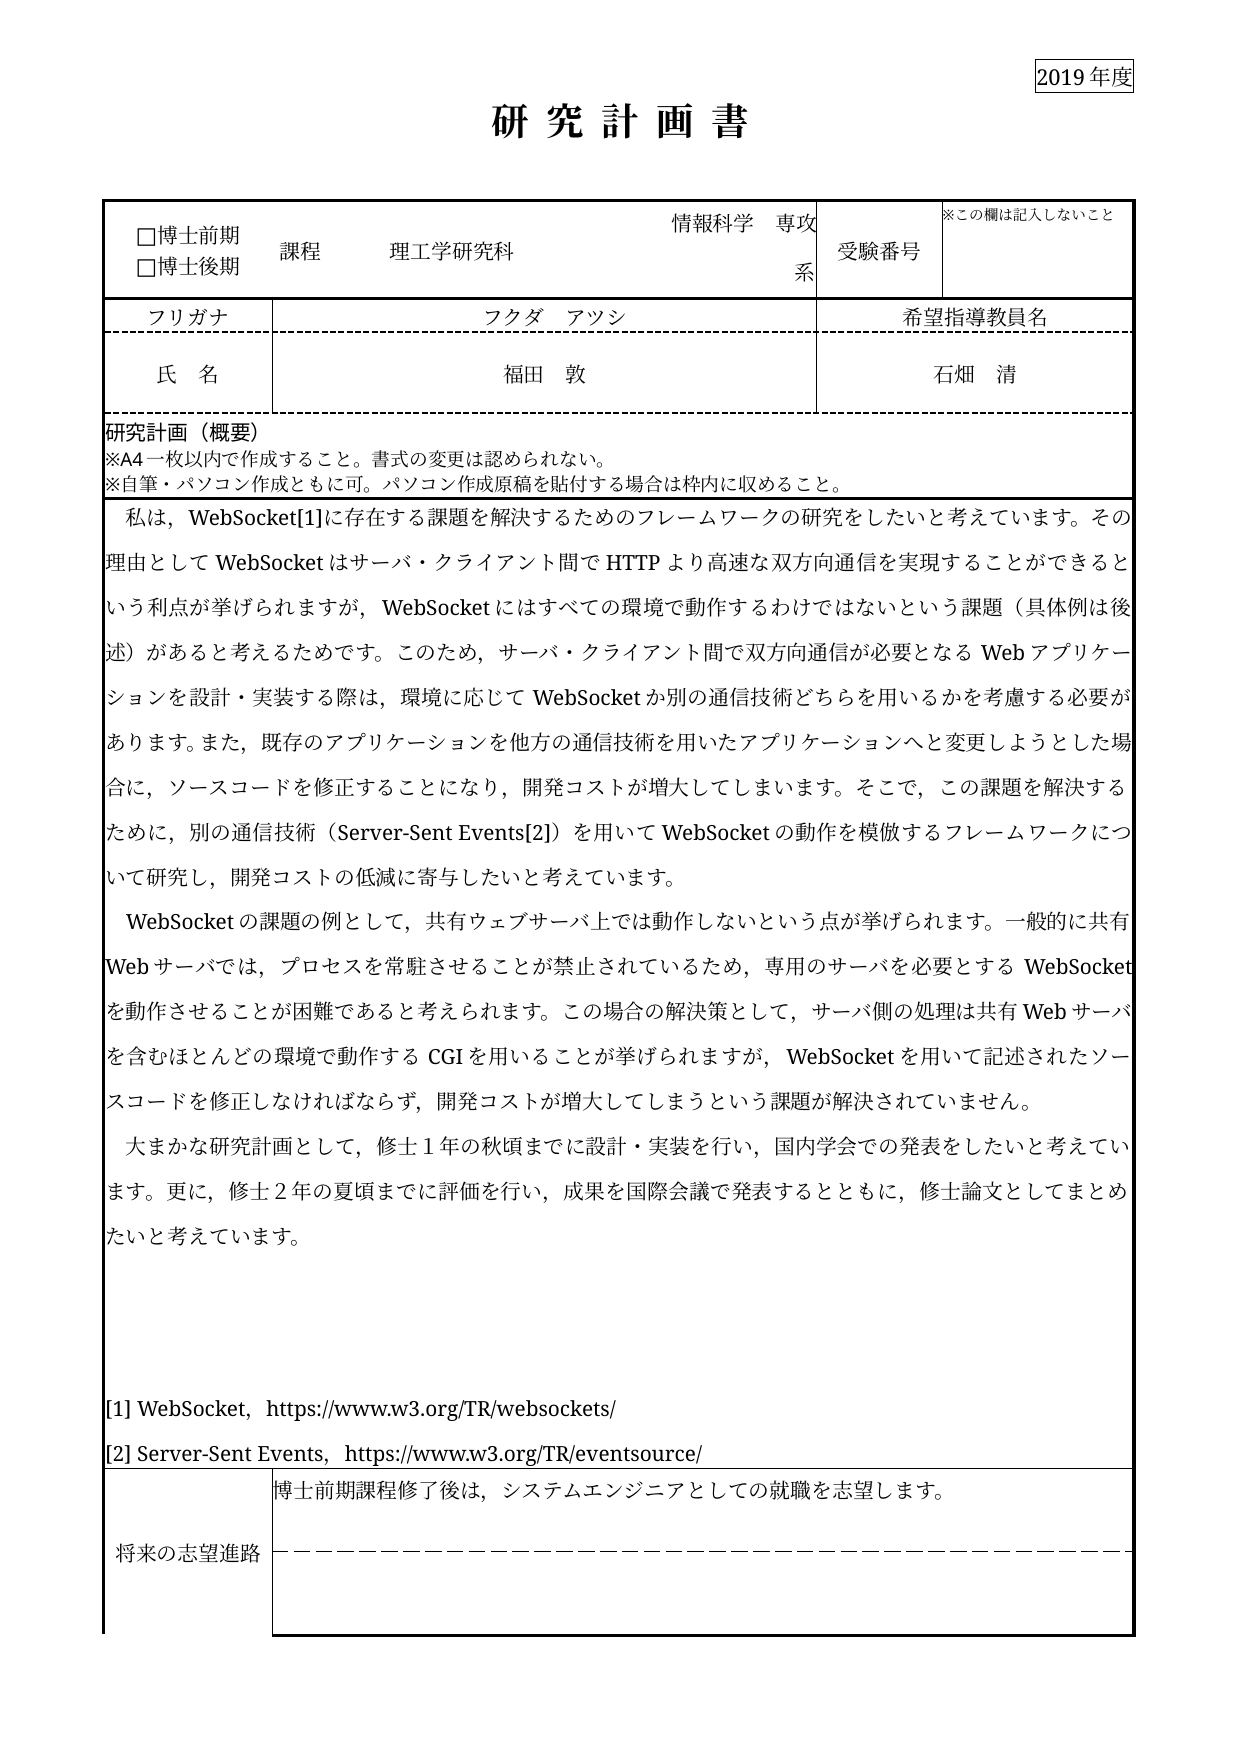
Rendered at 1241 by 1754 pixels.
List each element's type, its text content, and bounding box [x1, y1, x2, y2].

table_header 理工学研究科 [328, 202, 576, 297]
table_header 課程 [272, 202, 328, 297]
text [106, 59, 1035, 93]
table_cell 系 [576, 241, 816, 297]
table_header □博士前期 □博士後期 [105, 202, 272, 297]
table_header 情報科学 専攻 [576, 202, 816, 241]
table_cell 石畑 清 [817, 331, 1132, 412]
text 2019年度 [1036, 60, 1133, 92]
table_cell フリガナ [105, 300, 272, 331]
table_cell 氏 名 [105, 331, 272, 412]
table_cell 私は，WebSocket[1]に存在する課題を解決するためのフレームワークの研究をしたいと考えています。その理由としてWebSocketはサーバ・クライアント間でHTTPより高速な双方向通信を実現することができるという利点が挙げられますが，WebSocketにはすべての環境で動作するわけではないという課題（具体例は後述）があると考えるためです。このため，サーバ・クライアント間で双方向通信が必要となるWebアプリケーションを設計・実装する際は，環境に応じてWebSocketか別の通信技術どちらを用いるかを考慮する必要があります。また，既存のアプリケーションを他方の通信技術を用いたアプリケーションへと変更しようとした場合に，ソースコードを修正することになり，開発コストが増大してしまいます。そこで，この課題を解決するために，別の通信技術（Server-Sent Events[2]）を用いてWebSocketの動作を模倣するフレームワークについて研究し，開発コストの低減に寄与したいと考えています。 WebSocketの課題の例として，共有ウェブサーバ上では動作しないという点が挙げられます。一般的に共有Webサーバでは，プロセスを常駐させることが禁止されているため，専用のサーバを必要とするWebSocketを動作させることが困難であると考えられます。この場合の解決策として，サーバ側の処理は共有Webサーバを含むほとんどの環境で動作するCGIを用いることが挙げられますが，WebSocketを用いて記述されたソースコードを修正しなければならず，開発コストが増大してしまうという課題が解決されていません。 大まかな研究計画として，修士１年の秋頃までに設計・実装を行い，国内学会での発表をしたいと考えています。更に，修士２年の夏頃までに評価を行い，成果を国際会議で発表するとともに，修士論文としてまとめたいと考えています。 [1] WebSocket，https://www.w3.org/TR/websockets/ [2] Server-Sent Events，https://www.w3.org/TR/eventsource/ [105, 500, 1132, 1468]
text 研究計画書 [106, 93, 1134, 146]
table_header 受験番号 [817, 202, 942, 297]
table_cell 希望指導教員名 [817, 300, 1132, 331]
table_cell フクダ アツシ [273, 300, 816, 331]
table_cell 将来の志望進路 [105, 1469, 272, 1634]
table_cell [273, 1551, 1132, 1634]
table_header ※この欄は記入しないこと [943, 202, 1132, 297]
table_cell 研究計画（概要） ※A4一枚以内で作成すること。書式の変更は認められない。 ※自筆・パソコン作成ともに可。パソコン作成原稿を貼付する場合は枠内に収めること。 [105, 412, 1132, 497]
table_cell 博士前期課程修了後は，システムエンジニアとしての就職を志望します。 [273, 1469, 1132, 1551]
table_cell 福田 敦 [273, 331, 816, 412]
